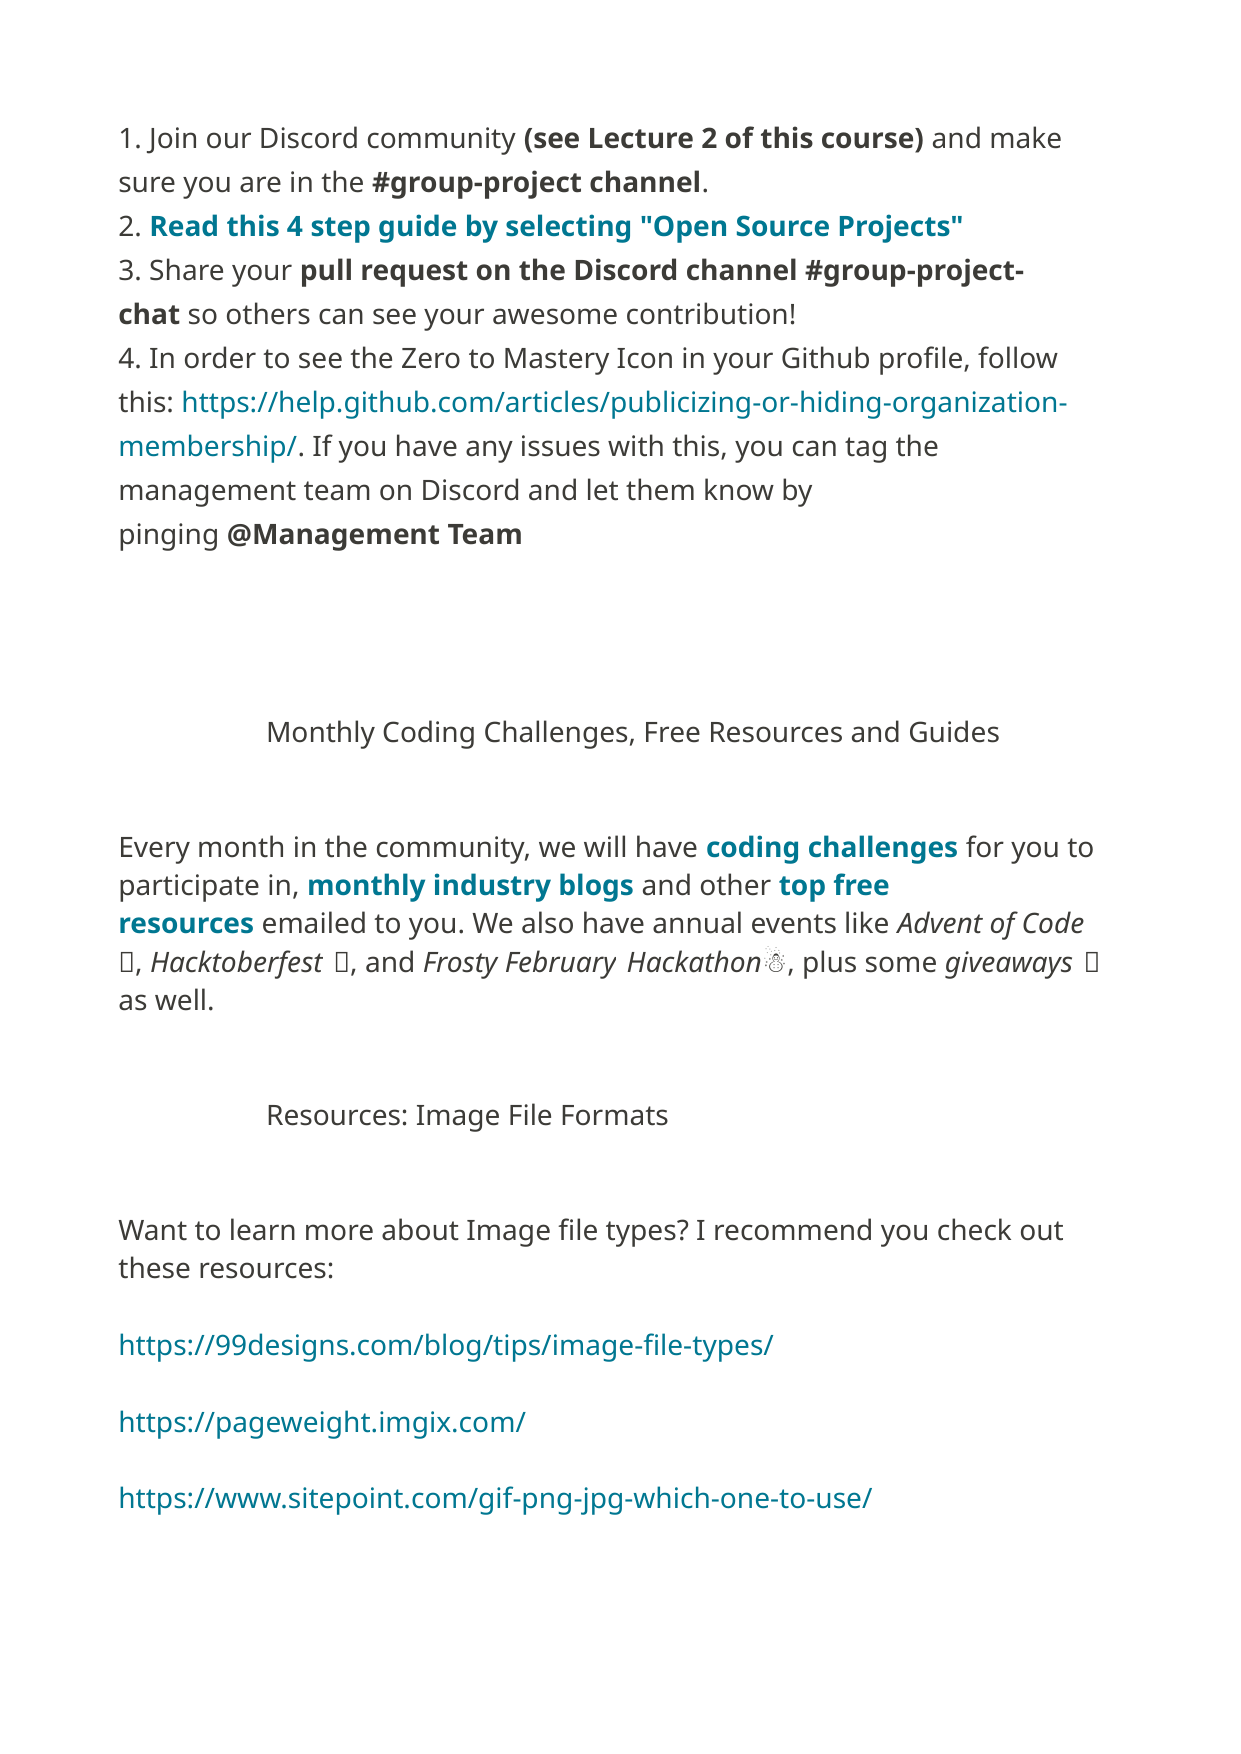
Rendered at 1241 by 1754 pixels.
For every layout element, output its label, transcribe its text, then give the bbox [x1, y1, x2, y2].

text Want to learn more about Image file types? I recommend you check out these resources: https://99designs.com/blog/tips/image-file-types/ https://pageweight.imgix.com/ https://www.sitepoint.com/gif-png-jpg-which-one-to-use/ [118, 1210, 1122, 1517]
text 1. Join our Discord community (see Lecture 2 of this course) and make sure you are in the #group-project channel. [118, 118, 1122, 201]
text 3. Share your pull request on the Discord channel #group-project-chat so others can see your awesome contribution! [118, 250, 1122, 333]
text 2. Read this 4 step guide by selecting "Open Source Projects" [118, 206, 1122, 244]
text 4. In order to see the Zero to Mastery Icon in your Github profile, follow this: https://help.github.com/articles/publicizing-or-hiding-organization-membership/. If you have any issues with this, you can tag the management team on Discord and let them know by pinging @Management Team [118, 338, 1122, 553]
text Resources: Image File Formats [118, 1095, 1122, 1134]
text Every month in the community, we will have coding challenges for you to participate in, monthly industry blogs and other top free resources emailed to you. We also have annual events like Advent of Code🎄, Hacktoberfest 👾, and Frosty February Hackathon☃️, plus some giveaways 🎁 as well. [118, 827, 1122, 1095]
text Monthly Coding Challenges, Free Resources and Guides [118, 712, 1122, 750]
